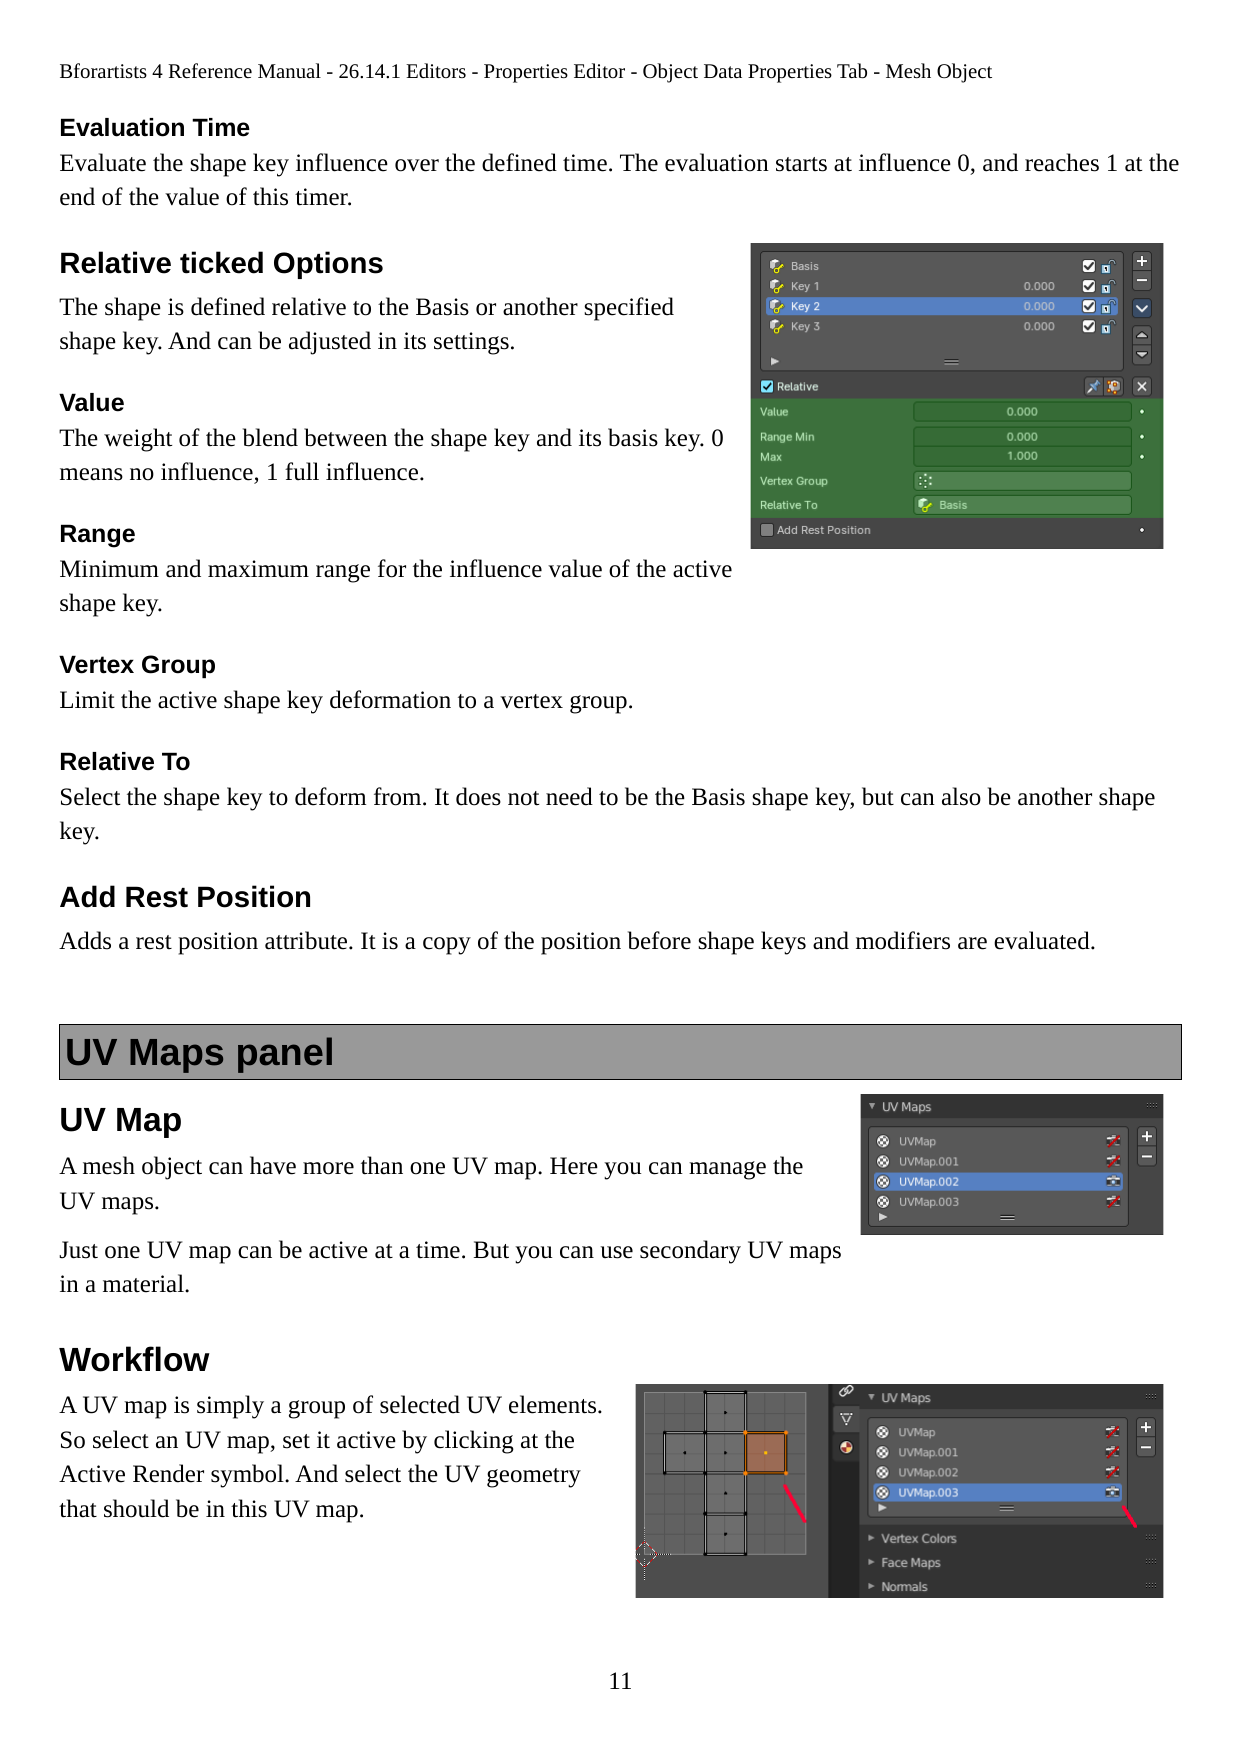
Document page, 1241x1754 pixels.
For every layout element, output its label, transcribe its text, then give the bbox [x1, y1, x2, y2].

subtitle Value [59, 388, 750, 417]
text Evaluate the shape key influence over the defined time. The evaluation starts at influence 0, and reaches 1 at the end of the value of this timer. [59, 148, 1181, 211]
subtitle [1164, 388, 1181, 417]
subtitle Add Rest Position [59, 880, 1181, 913]
subtitle [1164, 1100, 1181, 1139]
picture [635, 1384, 1164, 1598]
text A mesh object can have more than one UV map. Here you can manage the UV maps. [59, 1151, 860, 1215]
subtitle Range [59, 519, 750, 548]
text Select the shape key to deform from. It does not need to be the Basis shape key, but can also be another shape key. [59, 782, 1181, 845]
picture [860, 1094, 1164, 1235]
subtitle Vertex Group [59, 650, 1181, 679]
subtitle Relative To [59, 747, 1181, 775]
picture [750, 243, 1164, 549]
text Adds a rest position attribute. It is a copy of the position before shape keys and modifiers are evaluated. [59, 926, 1181, 955]
text The shape is defined relative to the Basis or another specified shape key. And can be adjusted in its settings. [59, 292, 750, 355]
text A UV map is simply a group of selected UV elements. So select an UV map, set it active by clicking at the Active Render symbol. And select the UV geometry that should be in this UV map. [59, 1391, 635, 1523]
subtitle [1164, 519, 1181, 548]
subtitle UV Map [59, 1100, 860, 1139]
subtitle [1164, 246, 1181, 279]
text Minimum and maximum range for the influence value of the active shape key. [59, 554, 1181, 617]
text Just one UV map can be active at a time. But you can use secondary UV maps in a material. [59, 1235, 1181, 1298]
text Limit the active shape key deformation to a vertex group. [59, 685, 1181, 714]
text The weight of the blend between the shape key and its basis key. 0 means no influence, 1 full influence. [59, 423, 750, 486]
subtitle Evaluation Time [59, 113, 1181, 141]
table_header UV Maps panel [60, 1025, 1181, 1079]
subtitle Relative ticked Options [59, 246, 750, 279]
subtitle Workflow [59, 1339, 1181, 1378]
